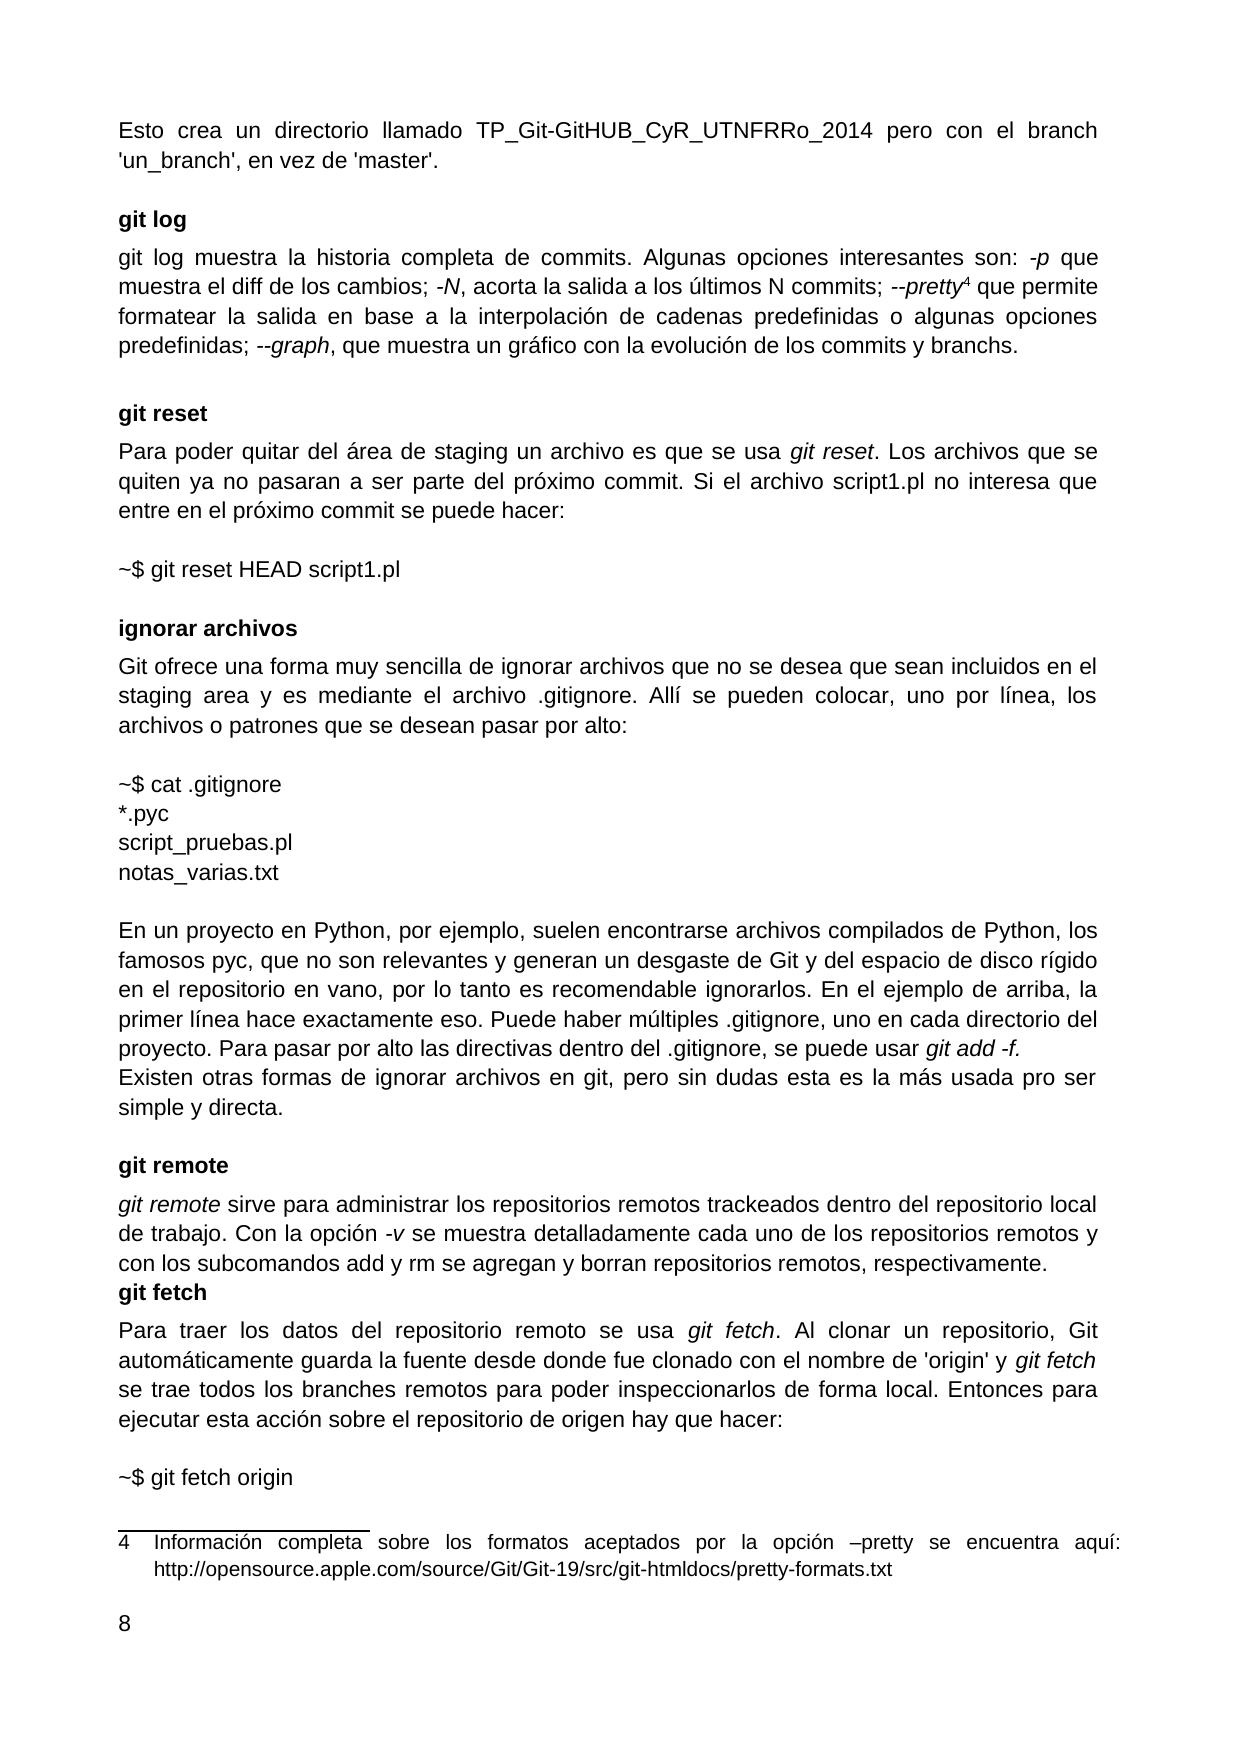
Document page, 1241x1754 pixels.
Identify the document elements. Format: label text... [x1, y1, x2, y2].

text Para poder quitar del área de staging un archivo es que se usa git reset. Los archivos que se quiten ya no pasaran a ser parte del próximo commit. Si el archivo script1.pl no interesa que entre en el próximo commit se puede hacer: [118, 439, 1098, 523]
text git fetch [207, 1280, 1122, 1305]
text ~$ git reset HEAD script1.pl [118, 557, 1098, 582]
text Para traer los datos del repositorio remoto se usa git fetch. Al clonar un repositorio, Git automáticamente guarda la fuente desde donde fue clonado con el nombre de 'origin' y git fetch se trae todos los branches remotos para poder inspeccionarlos de forma local. Entonces para ejecutar esta acción sobre el repositorio de origen hay que hacer: [118, 1318, 1098, 1432]
text git reset [207, 401, 1122, 426]
text Git ofrece una forma muy sencilla de ignorar archivos que no se desea que sean incluidos en el staging area y es mediante el archivo .gitignore. Allí se pueden colocar, uno por línea, los archivos o patrones que se desean pasar por alto: [118, 654, 1098, 738]
text Esto crea un directorio llamado TP_Git-GitHUB_CyR_UTNFRRo_2014 pero con el branch 'un_branch', en vez de 'master'. [118, 118, 1098, 173]
text script_pruebas.pl [118, 830, 1098, 856]
text git log muestra la historia completa de commits. Algunas opciones interesantes son: -p que muestra el diff de los cambios; -N, acorta la salida a los últimos N commits; --pretty que permite formatear la salida en base a la interpolación de cadenas predefinidas o algunas opciones predefinidas; --graph, que muestra un gráfico con la evolución de los commits y branchs. [118, 245, 1098, 358]
text ignorar archivos [298, 615, 1122, 641]
text Existen otras formas de ignorar archivos en git, pero sin dudas esta es la más usada pro ser simple y directa. [118, 1065, 1098, 1120]
text notas_varias.txt [118, 859, 1098, 885]
text ~$ git fetch origin [118, 1465, 1098, 1491]
text git remote [229, 1153, 1122, 1179]
text Información completa sobre los formatos aceptados por la opción –pretty se encuentra aquí: http://opensource.apple.com/source/Git/Git-19/src/git-htmldocs/pretty-formats.txt [118, 1531, 1122, 1581]
text En un proyecto en Python, por ejemplo, suelen encontrarse archivos compilados de Python, los famosos pyc, que no son relevantes y generan un desgaste de Git y del espacio de disco rígido en el repositorio en vano, por lo tanto es recomendable ignorarlos. En el ejemplo de arriba, la primer línea hace exactamente eso. Puede haber múltiples .gitignore, uno en cada directorio del proyecto. Para pasar por alto las directivas dentro del .gitignore, se puede usar git add -f. [118, 918, 1098, 1061]
text *.pyc [118, 801, 1098, 826]
text ~$ cat .gitignore [118, 771, 1098, 797]
text git log [187, 206, 1122, 232]
text git remote sirve para administrar los repositorios remotos trackeados dentro del repositorio local de trabajo. Con la opción -v se muestra detalladamente cada uno de los repositorios remotos y con los subcomandos add y rm se agregan y borran repositorios remotos, respectivamente. [118, 1192, 1098, 1276]
